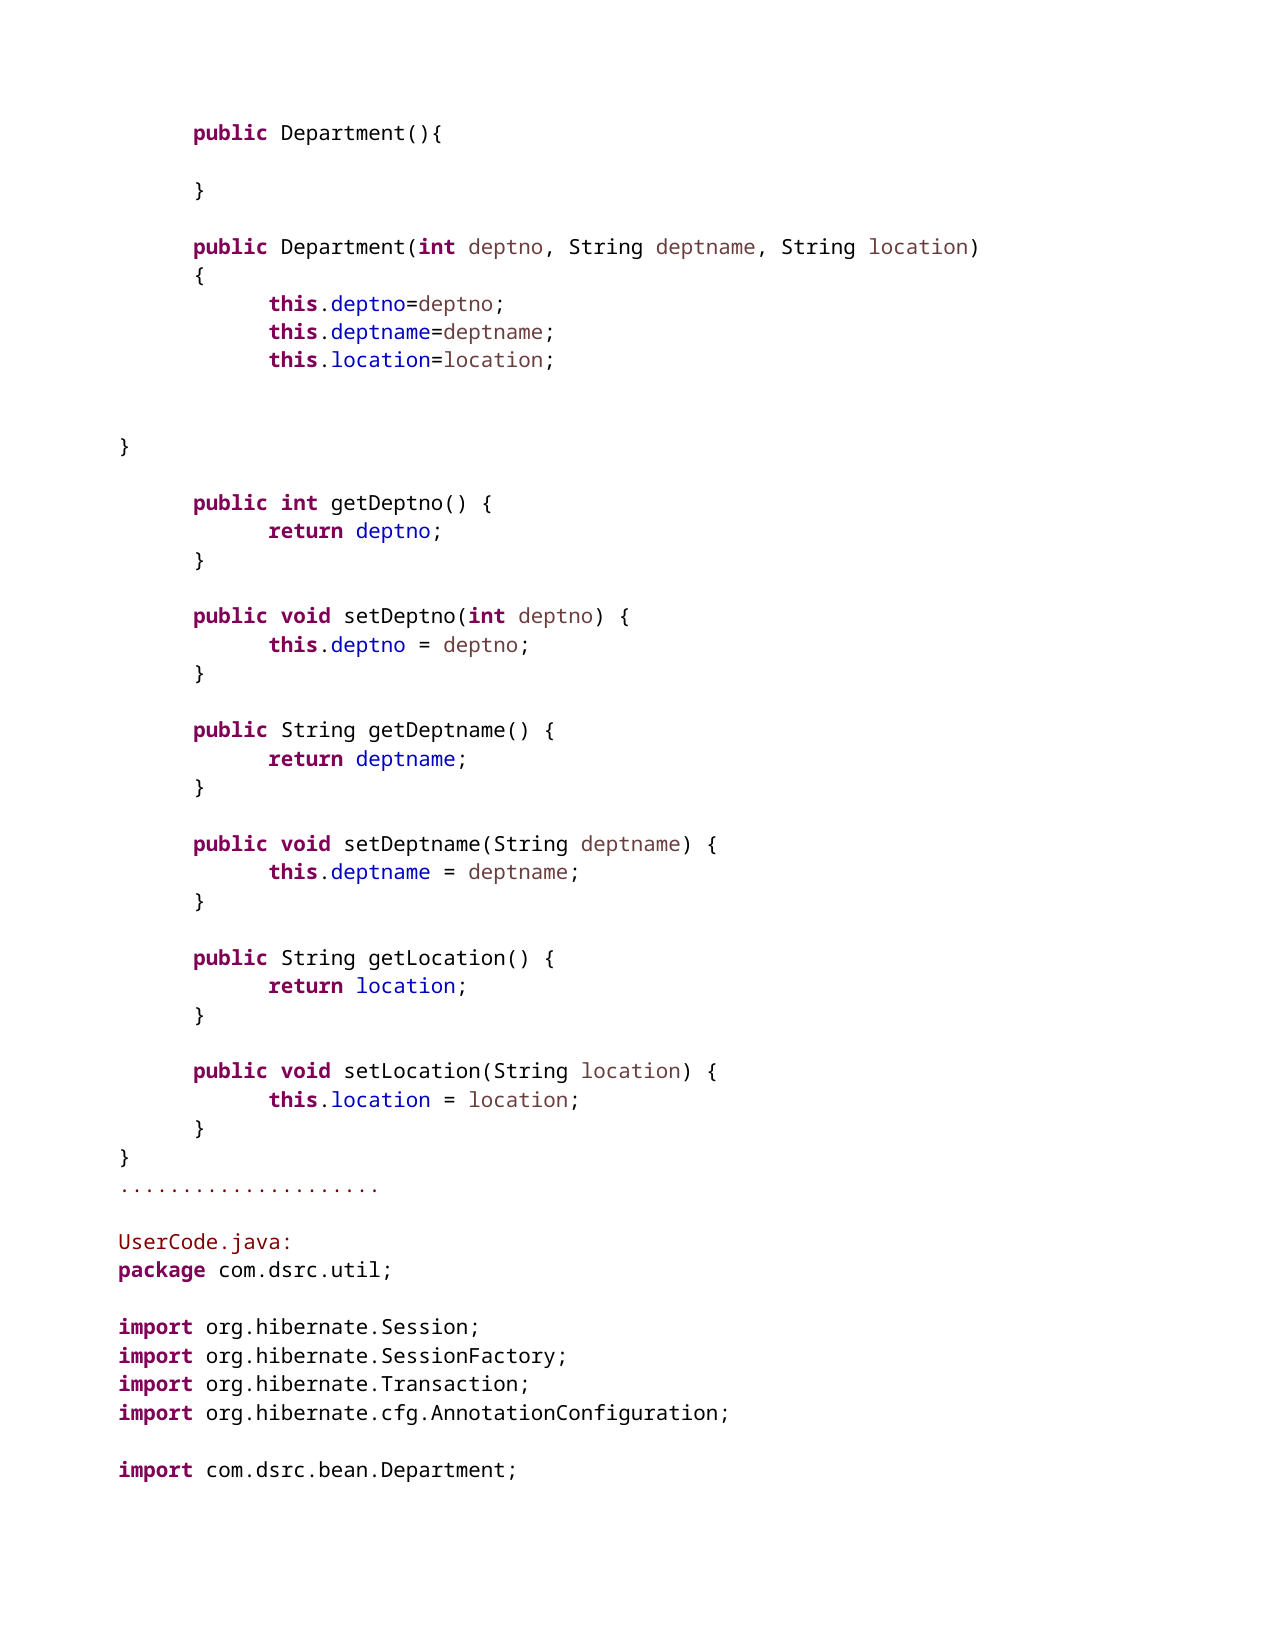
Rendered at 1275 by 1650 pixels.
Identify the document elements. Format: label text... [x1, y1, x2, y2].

text package com.dsrc.util; [118, 1256, 1157, 1284]
text } [118, 658, 1157, 687]
text import org.hibernate.cfg.AnnotationConfiguration; [118, 1398, 1157, 1426]
text import com.dsrc.bean.Department; [118, 1455, 1157, 1483]
text import org.hibernate.Session; [118, 1312, 1157, 1341]
text return location; [118, 971, 1157, 1000]
text public void setDeptno(int deptno) { [118, 602, 1157, 630]
text this.location = location; [118, 1085, 1157, 1113]
text return deptname; [118, 744, 1157, 772]
text this.deptno=deptno; [118, 289, 1157, 317]
text } [118, 1142, 1157, 1170]
text } [118, 772, 1157, 801]
text public void setDeptname(String deptname) { [118, 829, 1157, 857]
text { [118, 260, 1157, 289]
text } [118, 431, 1157, 459]
text public int getDeptno() { [118, 488, 1157, 516]
text this.deptname=deptname; [118, 317, 1157, 346]
text return deptno; [118, 516, 1157, 545]
text } [118, 886, 1157, 914]
text } [118, 1000, 1157, 1028]
text public Department(int deptno, String deptname, String location) [118, 232, 1157, 260]
text UserCode.java: [118, 1227, 1157, 1256]
text this.location=location; [118, 346, 1157, 374]
text public String getLocation() { [118, 943, 1157, 971]
text public Department(){ [118, 118, 1157, 147]
text public String getDeptname() { [118, 715, 1157, 744]
text } [118, 1113, 1157, 1142]
text import org.hibernate.Transaction; [118, 1369, 1157, 1398]
text } [118, 545, 1157, 573]
text ..................... [118, 1170, 1157, 1199]
text public void setLocation(String location) { [118, 1057, 1157, 1085]
text } [118, 175, 1157, 203]
text import org.hibernate.SessionFactory; [118, 1341, 1157, 1369]
text this.deptname = deptname; [118, 857, 1157, 886]
text this.deptno = deptno; [118, 630, 1157, 658]
